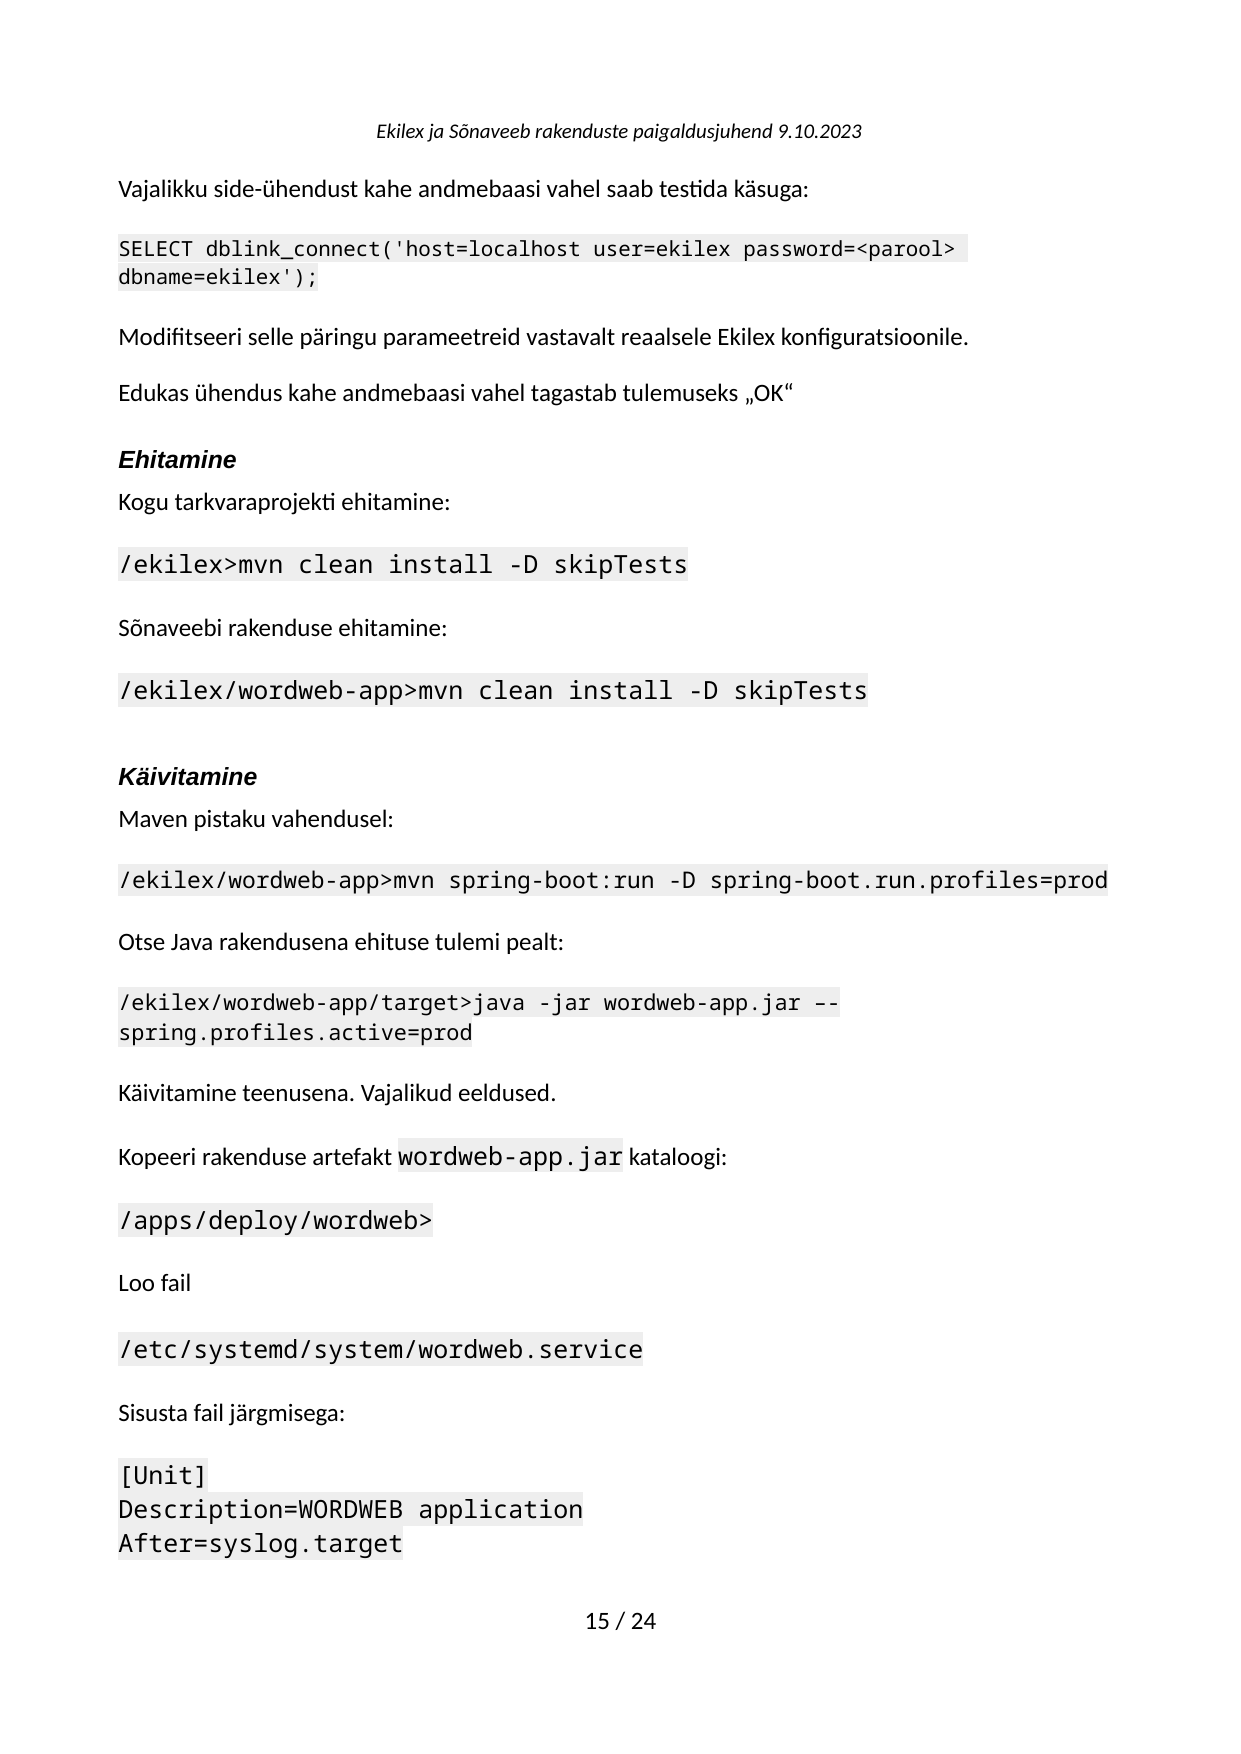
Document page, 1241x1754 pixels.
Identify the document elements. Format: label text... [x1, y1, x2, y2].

text After=syslog.target [118, 1526, 1122, 1560]
text Sisusta fail järgmisega: [118, 1397, 1122, 1427]
text Description=WORDWEB application [118, 1492, 1122, 1526]
text Vajalikku side-ühendust kahe andmebaasi vahel saab testida käsuga: [118, 173, 1122, 203]
text Kopeeri rakenduse artefakt wordweb-app.jar kataloogi: [118, 1138, 1122, 1172]
text Modifitseeri selle päringu parameetreid vastavalt reaalsele Ekilex konfiguratsioonile. [118, 321, 1122, 352]
text Loo fail [118, 1267, 1122, 1298]
text /etc/systemd/system/wordweb.service [118, 1332, 1122, 1366]
text Maven pistaku vahendusel: [118, 803, 1122, 834]
text /ekilex/wordweb-app>mvn clean install -D skipTests [118, 673, 1122, 707]
text /ekilex/wordweb-app/target>java -jar wordweb-app.jar –-spring.profiles.active=prod [118, 987, 1122, 1047]
text /ekilex/wordweb-app>mvn spring-boot:run -D spring-boot.run.profiles=prod [118, 864, 1122, 896]
text [Unit] [118, 1458, 1122, 1492]
text Otse Java rakendusena ehituse tulemi pealt: [118, 926, 1122, 957]
text Kogu tarkvaraprojekti ehitamine: [118, 486, 1122, 517]
text Sõnaveebi rakenduse ehitamine: [118, 612, 1122, 642]
text Edukas ühendus kahe andmebaasi vahel tagastab tulemuseks „OK“ [118, 377, 1122, 407]
subtitle Ehitamine [118, 445, 1122, 473]
subtitle Käivitamine [118, 762, 1122, 791]
text Käivitamine teenusena. Vajalikud eeldused. [118, 1077, 1122, 1108]
text /ekilex>mvn clean install -D skipTests [118, 547, 1122, 581]
text /apps/deploy/wordweb> [118, 1203, 1122, 1237]
text SELECT dblink_connect('host=localhost user=ekilex password=<parool> dbname=ekilex'); [118, 234, 1122, 291]
